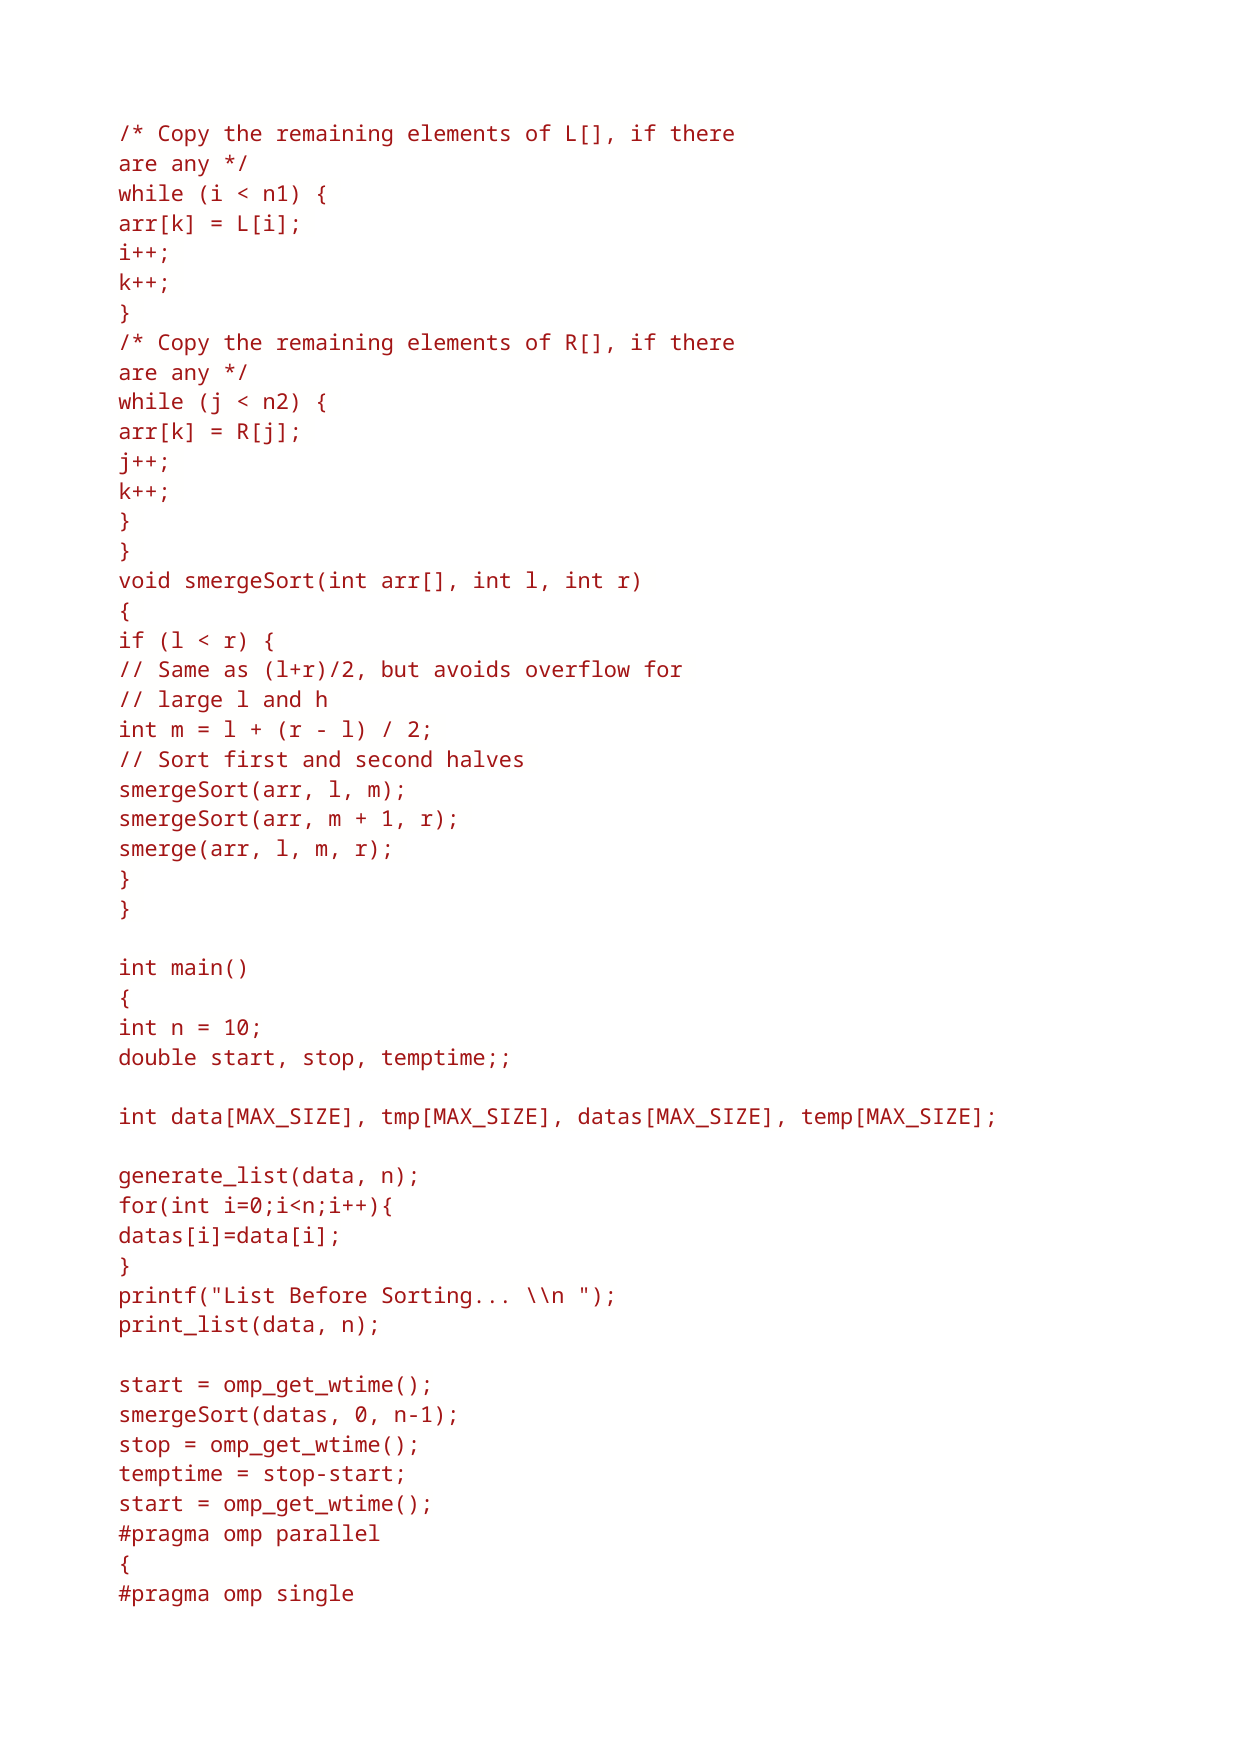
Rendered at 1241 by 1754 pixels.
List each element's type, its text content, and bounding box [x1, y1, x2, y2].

text { [118, 1548, 1122, 1577]
text are any */ [118, 148, 1122, 178]
text #pragma omp parallel [118, 1518, 1122, 1548]
text } [118, 505, 1122, 535]
text generate_list(data, n); [118, 1161, 1122, 1190]
text temptime = stop-start; [118, 1458, 1122, 1488]
text smergeSort(arr, m + 1, r); [118, 803, 1122, 833]
text start = omp_get_wtime(); [118, 1369, 1122, 1399]
text #pragma omp single [118, 1577, 1122, 1607]
text while (j < n2) { [118, 386, 1122, 416]
text } [118, 893, 1122, 922]
text // large l and h [118, 684, 1122, 714]
text arr[k] = R[j]; [118, 416, 1122, 446]
text // Same as (l+r)/2, but avoids overflow for [118, 654, 1122, 684]
text if (l < r) { [118, 624, 1122, 654]
text { [118, 595, 1122, 624]
text /* Copy the remaining elements of R[], if there [118, 327, 1122, 356]
text /* Copy the remaining elements of L[], if there [118, 118, 1122, 148]
text int m = l + (r - l) / 2; [118, 714, 1122, 744]
text stop = omp_get_wtime(); [118, 1428, 1122, 1458]
text i++; [118, 237, 1122, 267]
text } [118, 1250, 1122, 1280]
text arr[k] = L[i]; [118, 207, 1122, 237]
text datas[i]=data[i]; [118, 1220, 1122, 1250]
text void smergeSort(int arr[], int l, int r) [118, 565, 1122, 595]
text { [118, 982, 1122, 1012]
text print_list(data, n); [118, 1309, 1122, 1339]
text // Sort first and second halves [118, 744, 1122, 773]
text while (i < n1) { [118, 178, 1122, 207]
text j++; [118, 446, 1122, 476]
text } [118, 297, 1122, 327]
text int n = 10; [118, 1012, 1122, 1042]
text } [118, 535, 1122, 565]
text start = omp_get_wtime(); [118, 1488, 1122, 1518]
text for(int i=0;i<n;i++){ [118, 1190, 1122, 1220]
text are any */ [118, 356, 1122, 386]
text smergeSort(arr, l, m); [118, 773, 1122, 803]
text k++; [118, 267, 1122, 297]
text int main() [118, 952, 1122, 982]
text printf("List Before Sorting... \\n "); [118, 1280, 1122, 1309]
text k++; [118, 476, 1122, 505]
text smergeSort(datas, 0, n-1); [118, 1399, 1122, 1428]
text double start, stop, temptime;; [118, 1042, 1122, 1071]
text smerge(arr, l, m, r); [118, 833, 1122, 863]
text int data[MAX_SIZE], tmp[MAX_SIZE], datas[MAX_SIZE], temp[MAX_SIZE]; [118, 1101, 1122, 1131]
text } [118, 863, 1122, 893]
